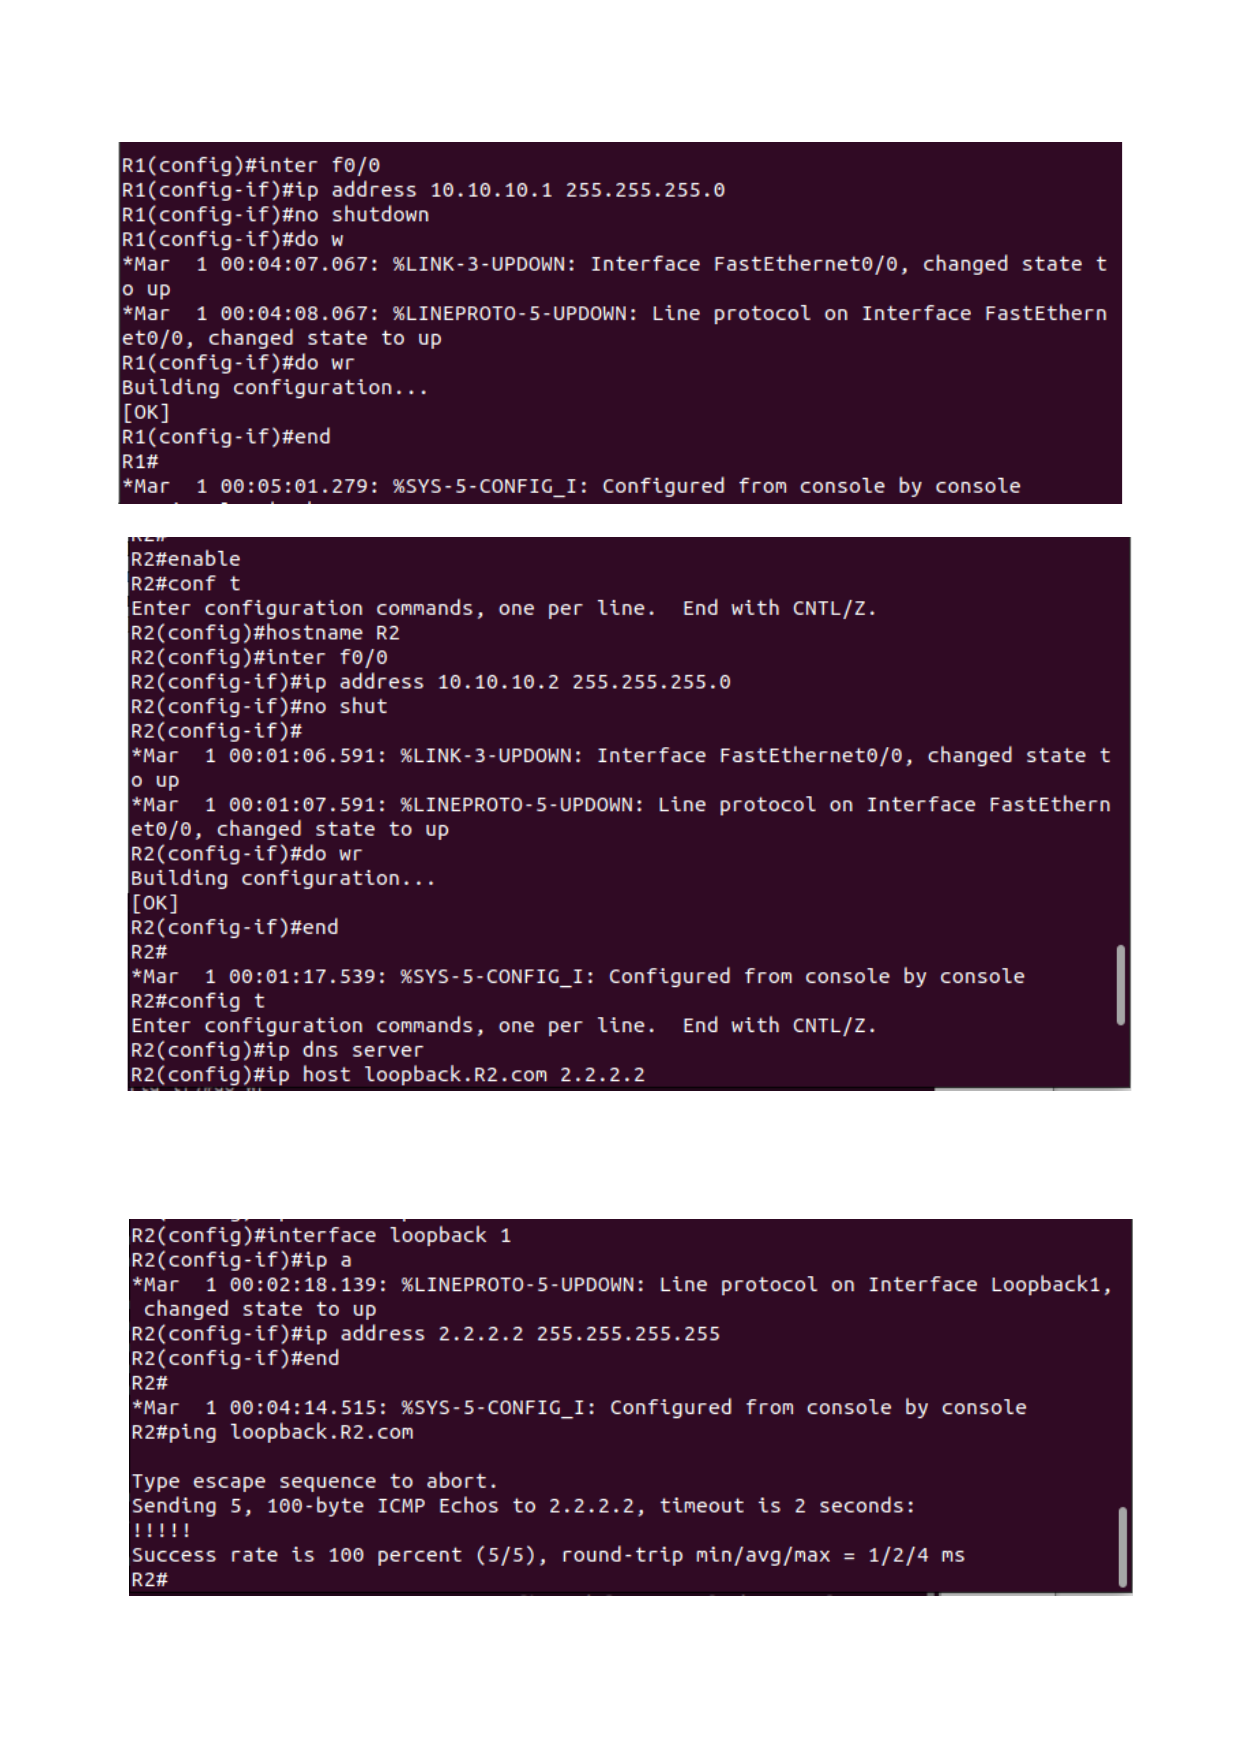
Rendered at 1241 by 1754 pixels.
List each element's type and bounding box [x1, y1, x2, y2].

picture [127, 537, 1132, 1091]
picture [129, 1219, 1133, 1596]
picture [118, 142, 1123, 504]
